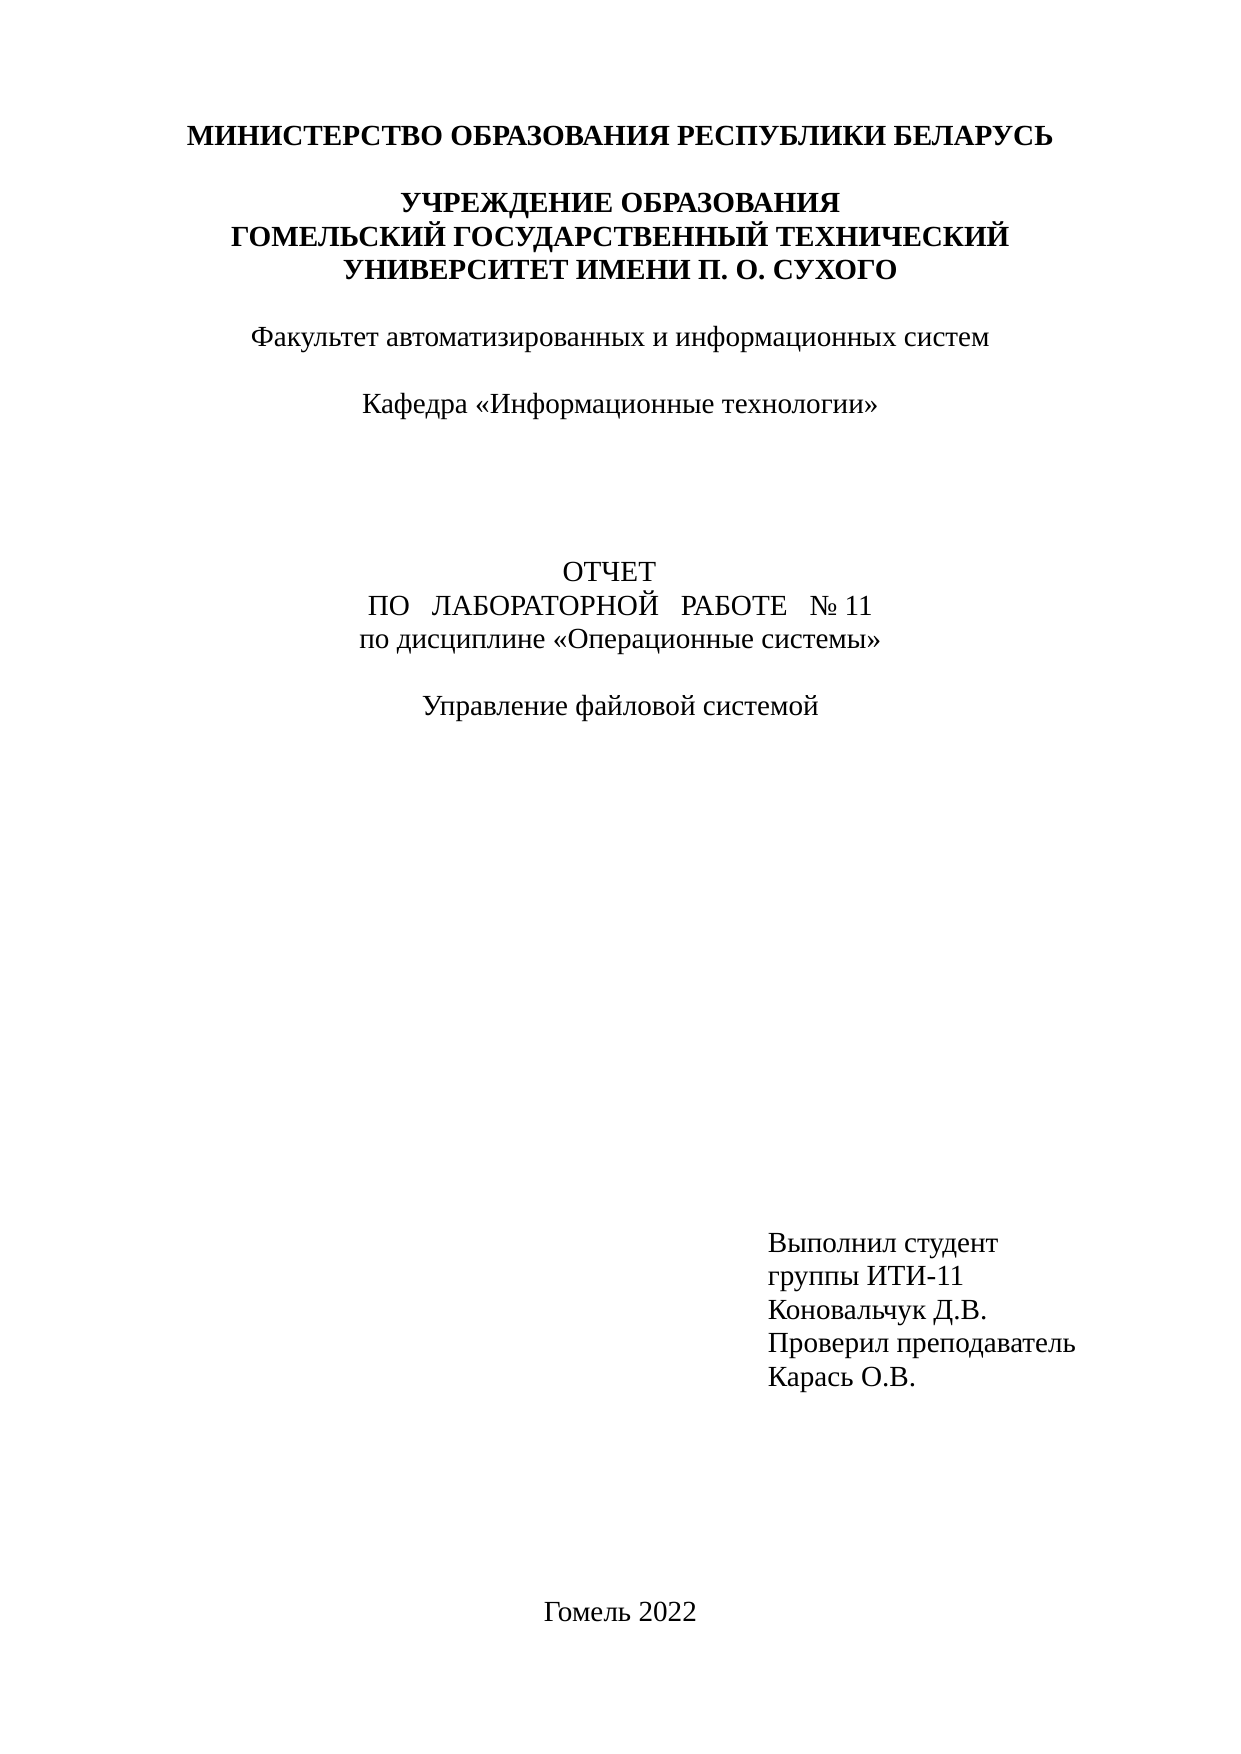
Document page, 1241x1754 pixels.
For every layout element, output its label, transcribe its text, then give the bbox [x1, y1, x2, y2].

text ГОМЕЛЬСКИЙ ГОСУДАРСТВЕННЫЙ ТЕХНИЧЕСКИЙ УНИВЕРСИТЕТ ИМЕНИ П. О. СУХОГО [118, 219, 1122, 286]
text УЧРЕЖДЕНИЕ ОБРАЗОВАНИЯ [118, 185, 1122, 219]
text Карась О.В. [768, 1359, 1122, 1393]
text группы ИТИ-11 [768, 1258, 1122, 1292]
text ОТЧЕТ [118, 554, 1122, 588]
text Гомель 2022 [118, 1594, 1122, 1627]
text Кафедра «Информационные технологии» [118, 386, 1122, 420]
text Проверил преподаватель [768, 1326, 1122, 1359]
text Выполнил студент [768, 1225, 1122, 1258]
text Управление файловой системой [118, 688, 1122, 722]
text по дисциплине «Операционные системы» [118, 621, 1122, 655]
text ПО ЛАБОРАТОРНОЙ РАБОТЕ № 11 [118, 588, 1122, 621]
text МИНИСТЕРСТВО ОБРАЗОВАНИЯ РЕСПУБЛИКИ БЕЛАРУСЬ [118, 118, 1122, 152]
text Факультет автоматизированных и информационных систем [118, 319, 1122, 353]
text Коновальчук Д.В. [768, 1292, 1122, 1326]
